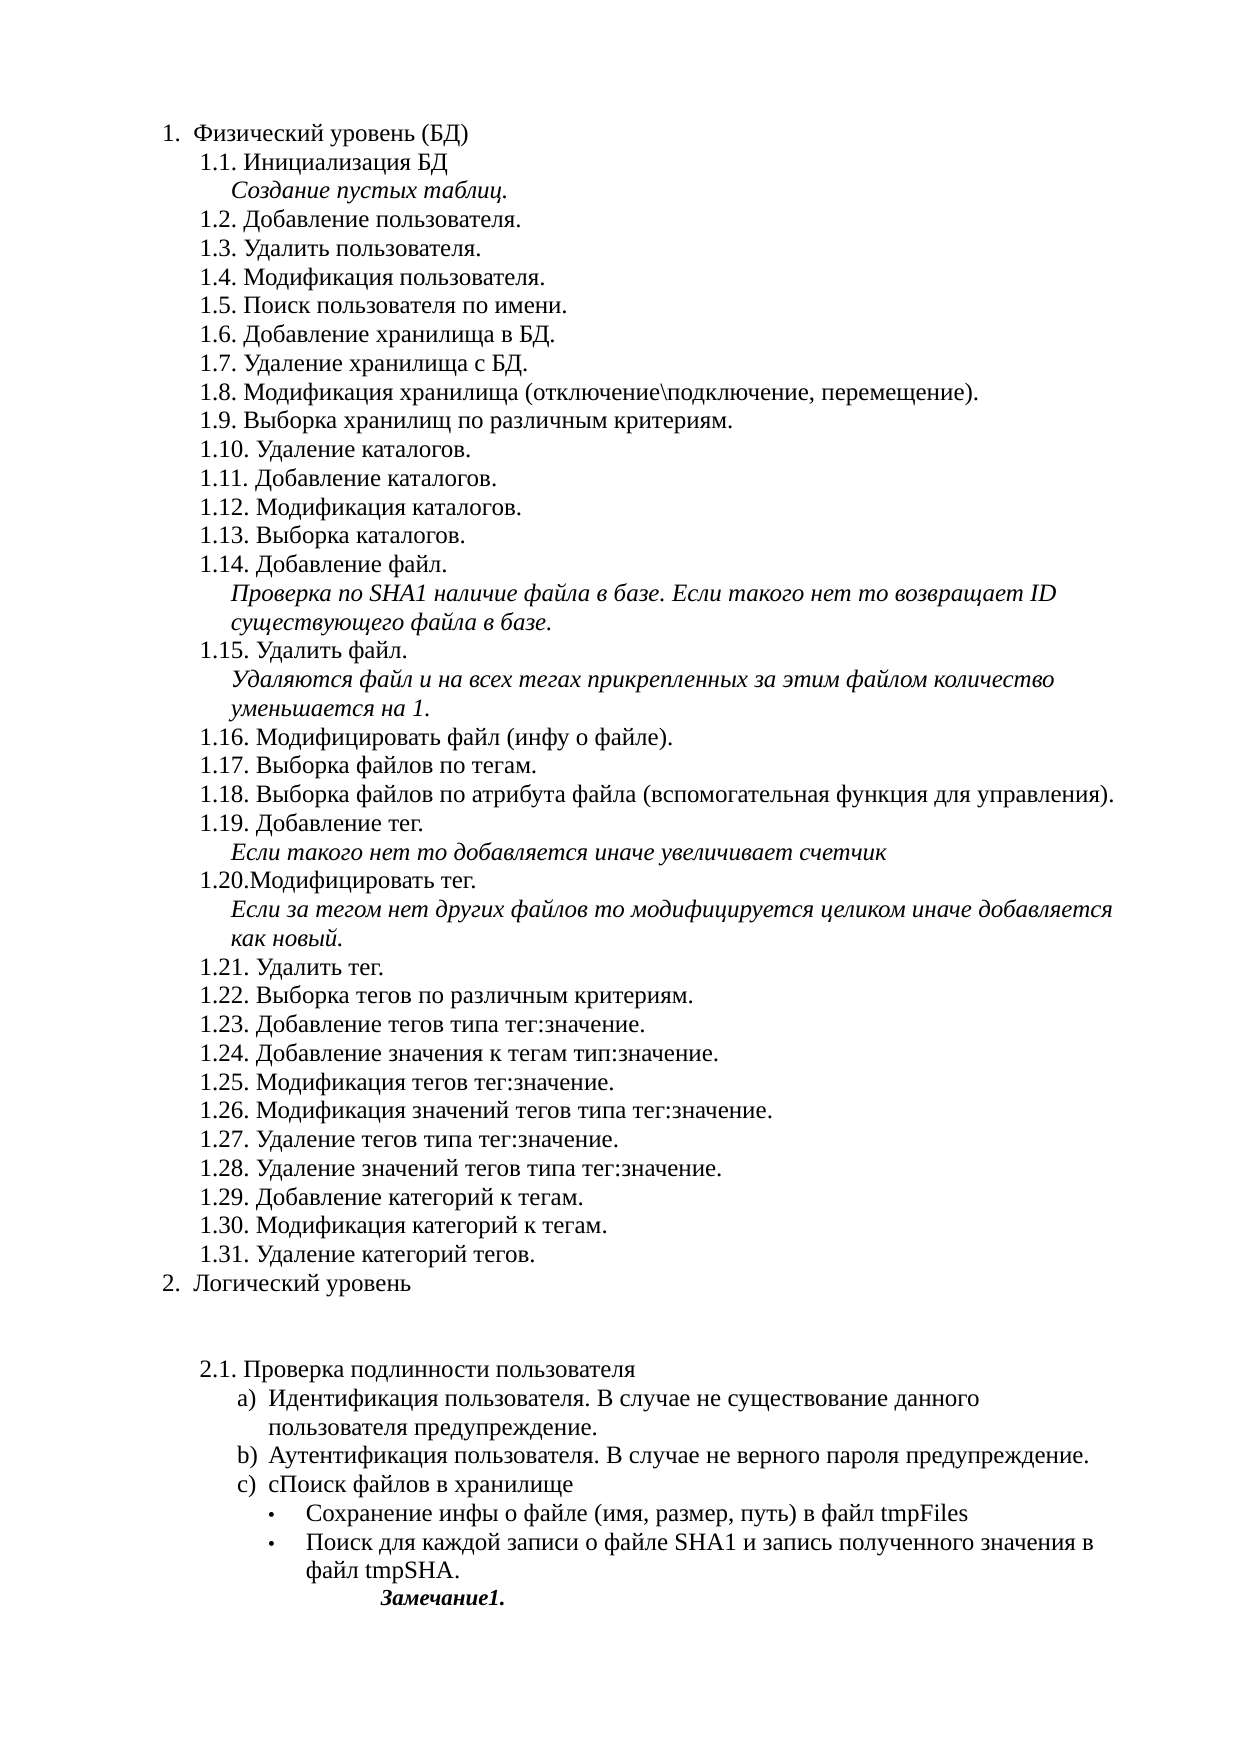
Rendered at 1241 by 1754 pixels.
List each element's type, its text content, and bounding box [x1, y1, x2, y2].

list Удалить тег. [193, 952, 1122, 981]
list Удаление значений тегов типа тег:значение. [193, 1153, 1122, 1182]
list Добавление тег. [193, 808, 1122, 837]
list Добавление хранилища в БД. [193, 319, 1122, 348]
list Если такого нет то добавляется иначе увеличивает счетчик [193, 837, 1122, 866]
list Добавление значения к тегам тип:значение. [193, 1038, 1122, 1067]
list Удаление тегов типа тег:значение. [193, 1124, 1122, 1153]
list Модифицировать файл (инфу о файле). [193, 722, 1122, 751]
list Выборка тегов по различным критериям. [193, 981, 1122, 1009]
list Выборка хранилищ по различным критериям. [193, 406, 1122, 434]
list Добавление тегов типа тег:значение. [193, 1009, 1122, 1038]
list Идентификация пользователя. В случае не существование данного пользователя предупреждение. [231, 1383, 1122, 1441]
list Создание пустых таблиц. [193, 176, 1122, 204]
list Удалить файл. [193, 636, 1122, 664]
list Удаление каталогов. [193, 434, 1122, 463]
list Модификация категорий к тегам. [193, 1211, 1122, 1239]
list Модификация пользователя. [193, 262, 1122, 291]
list Модификация каталогов. [193, 492, 1122, 521]
list Проверка подлинности пользователя [193, 1354, 1122, 1383]
list Аутентификация пользователя. В случае не верного пароля предупреждение. [231, 1441, 1122, 1469]
list Удалить пользователя. [193, 233, 1122, 262]
list Сохранение инфы о файле (имя, размер, путь) в файл tmpFiles [268, 1498, 1122, 1527]
list Физический уровень (БД) [156, 118, 1122, 147]
list Поиск пользователя по имени. [193, 291, 1122, 319]
list Если за тегом нет других файлов то модифицируется целиком иначе добавляется как новый. [193, 894, 1122, 952]
list Выборка каталогов. [193, 521, 1122, 549]
list cПоиск файлов в хранилище [231, 1469, 1122, 1498]
list Модификация тегов тег:значение. [193, 1067, 1122, 1096]
list Удаление хранилища с БД. [193, 348, 1122, 377]
list Добавление категорий к тегам. [193, 1182, 1122, 1211]
list Замечание1. [343, 1584, 1122, 1611]
list Удаляются файл и на всех тегах прикрепленных за этим файлом количество уменьшается на 1. [193, 664, 1122, 722]
list Модификация хранилища (отключение\подключение, перемещение). [193, 377, 1122, 406]
list Инициализация БД [193, 147, 1122, 176]
list Добавление пользователя. [193, 204, 1122, 233]
list Удаление категорий тегов. [193, 1239, 1122, 1268]
list Выборка файлов по тегам. [193, 751, 1122, 779]
list Выборка файлов по атрибута файла (вспомогательная функция для управления). [193, 779, 1122, 808]
list Поиск для каждой записи о файле SHA1 и запись полученного значения в файл tmpSHA. [268, 1527, 1122, 1584]
list Модификация значений тегов типа тег:значение. [193, 1096, 1122, 1124]
list Логический уровень [156, 1268, 1122, 1297]
list Добавление каталогов. [193, 463, 1122, 492]
list Модифицировать тег. [193, 866, 1122, 894]
list Проверка по SHA1 наличие файла в базе. Если такого нет то возвращает ID существующего файла в базе. [193, 578, 1122, 636]
list Добавление файл. [193, 549, 1122, 578]
